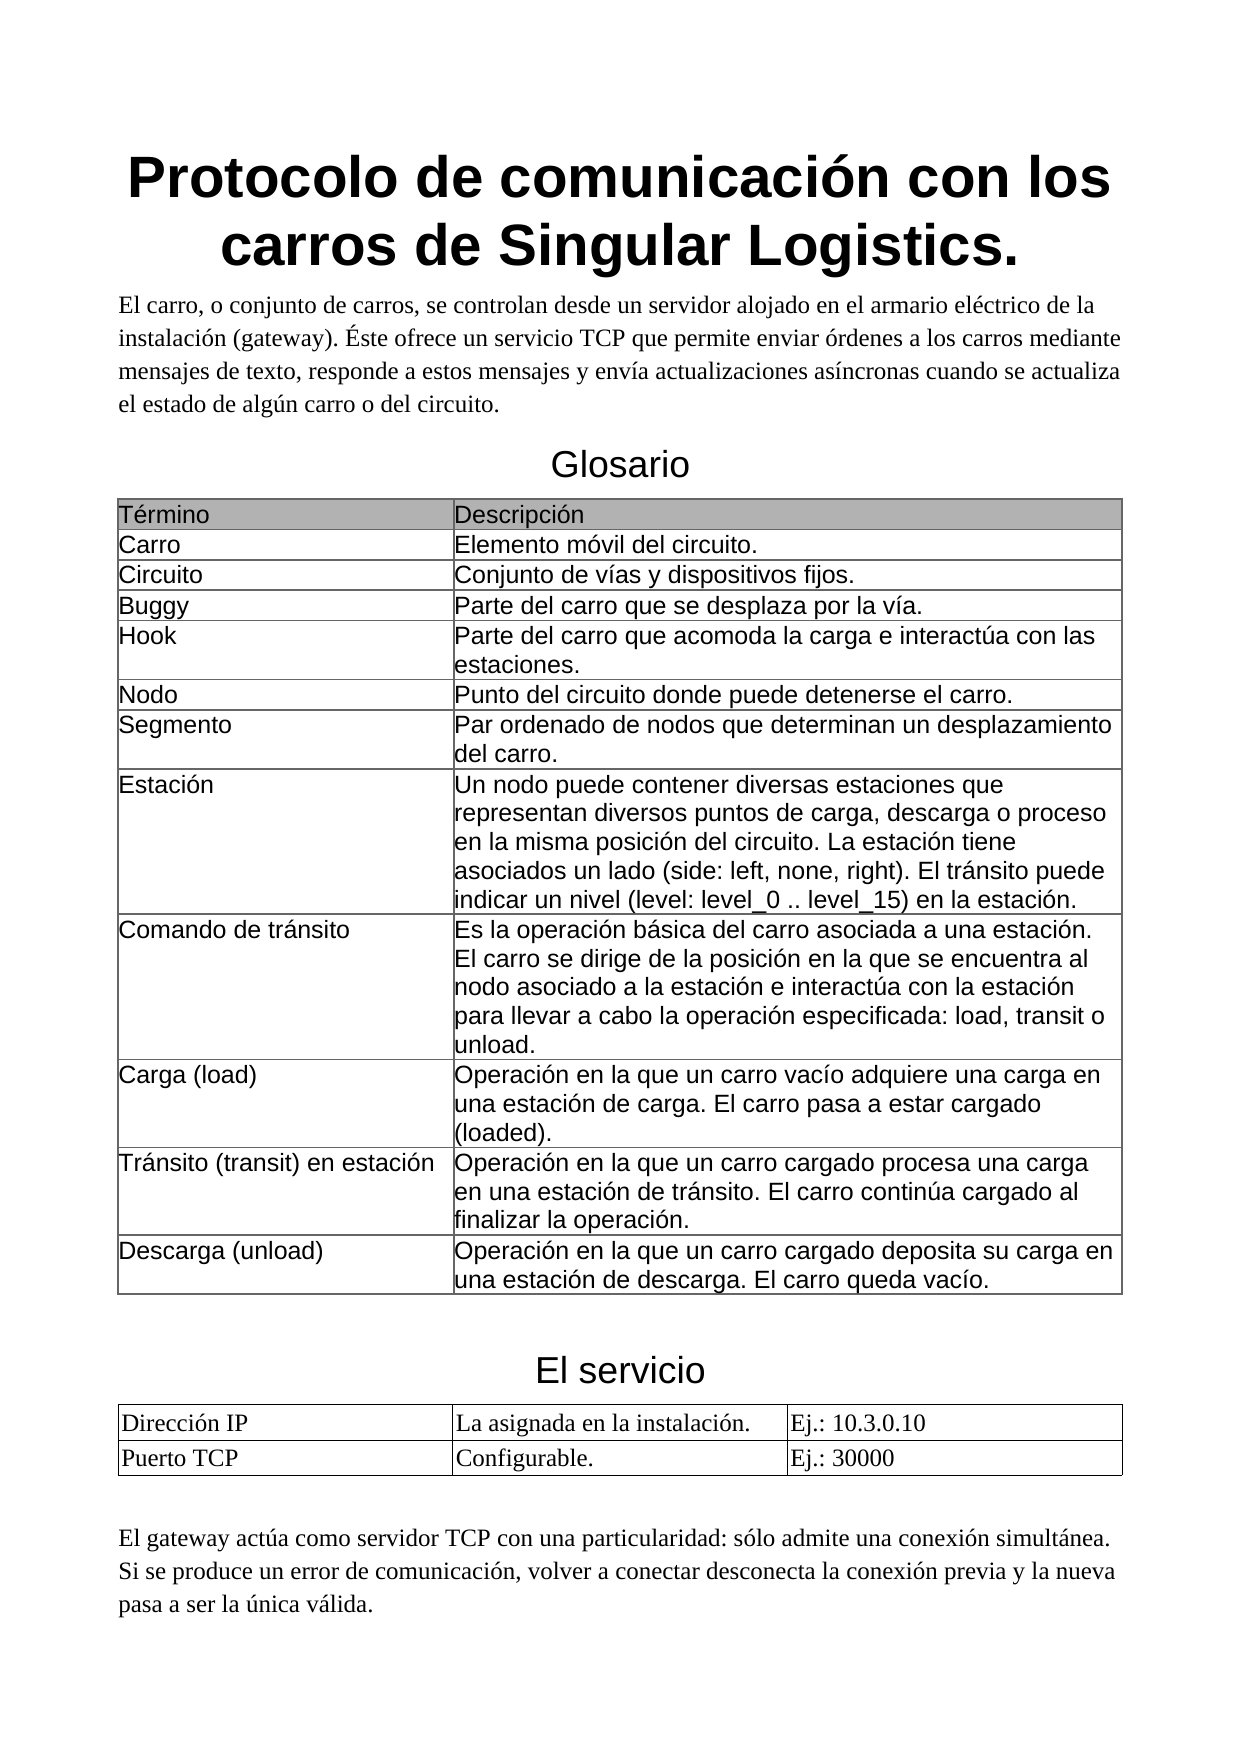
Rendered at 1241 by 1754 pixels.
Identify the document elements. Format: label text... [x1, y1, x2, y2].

table_cell Tránsito (transit) en estación [119, 1148, 453, 1234]
table_cell Estación [119, 770, 453, 913]
text El gateway actúa como servidor TCP con una particularidad: sólo admite una conexión simultánea. Si se produce un error de comunicación, volver a conectar desconecta la conexión previa y la nueva pasa a ser la única válida. [118, 1523, 1122, 1617]
table_cell Es la operación básica del carro asociada a una estación. El carro se dirige de la posición en la que se encuentra al nodo asociado a la estación e interactúa con la estación para llevar a cabo la operación especificada: load, transit o unload. [455, 915, 1121, 1059]
table_cell Par ordenado de nodos que determinan un desplazamiento del carro. [455, 711, 1121, 768]
table_cell Segmento [119, 711, 453, 768]
table_header La asignada en la instalación. [453, 1405, 787, 1439]
text Glosario [118, 443, 1122, 486]
text Protocolo de comunicación con los carros de Singular Logistics. [118, 143, 1122, 277]
table_cell Configurable. [453, 1441, 787, 1474]
table_header Descripción [455, 500, 1121, 529]
table_cell Punto del circuito donde puede detenerse el carro. [455, 680, 1121, 709]
table_cell Un nodo puede contener diversas estaciones que representan diversos puntos de carga, descarga o proceso en la misma posición del circuito. La estación tiene asociados un lado (side: left, none, right). El tránsito puede indicar un nivel (level: level_0 .. level_15) en la estación. [455, 770, 1121, 913]
table_cell Operación en la que un carro cargado deposita su carga en una estación de descarga. El carro queda vacío. [455, 1236, 1121, 1293]
table_cell Buggy [119, 591, 453, 619]
table_header Ej.: 10.3.0.10 [788, 1405, 1122, 1439]
table_cell Conjunto de vías y dispositivos fijos. [455, 561, 1121, 589]
table_header Dirección IP [119, 1405, 452, 1439]
table_cell Puerto TCP [119, 1441, 452, 1474]
table_cell Hook [119, 621, 453, 679]
text El servicio [118, 1349, 1122, 1392]
table_cell Operación en la que un carro cargado procesa una carga en una estación de tránsito. El carro continúa cargado al finalizar la operación. [455, 1148, 1121, 1234]
table_cell Operación en la que un carro vacío adquiere una carga en una estación de carga. El carro pasa a estar cargado (loaded). [455, 1060, 1121, 1146]
table_cell Nodo [119, 680, 453, 709]
text El carro, o conjunto de carros, se controlan desde un servidor alojado en el armario eléctrico de la instalación (gateway). Éste ofrece un servicio TCP que permite enviar órdenes a los carros mediante mensajes de texto, responde a estos mensajes y envía actualizaciones asíncronas cuando se actualiza el estado de algún carro o del circuito. [118, 290, 1122, 418]
table_cell Ej.: 30000 [788, 1441, 1122, 1474]
table_cell Descarga (unload) [119, 1236, 453, 1293]
table_cell Parte del carro que acomoda la carga e interactúa con las estaciones. [455, 621, 1121, 679]
table_cell Comando de tránsito [119, 915, 453, 1059]
table_cell Carro [119, 530, 453, 559]
table_cell Elemento móvil del circuito. [455, 530, 1121, 559]
table_header Término [119, 500, 453, 529]
table_cell Carga (load) [119, 1060, 453, 1146]
table_cell Circuito [119, 561, 453, 589]
table_cell Parte del carro que se desplaza por la vía. [455, 591, 1121, 619]
